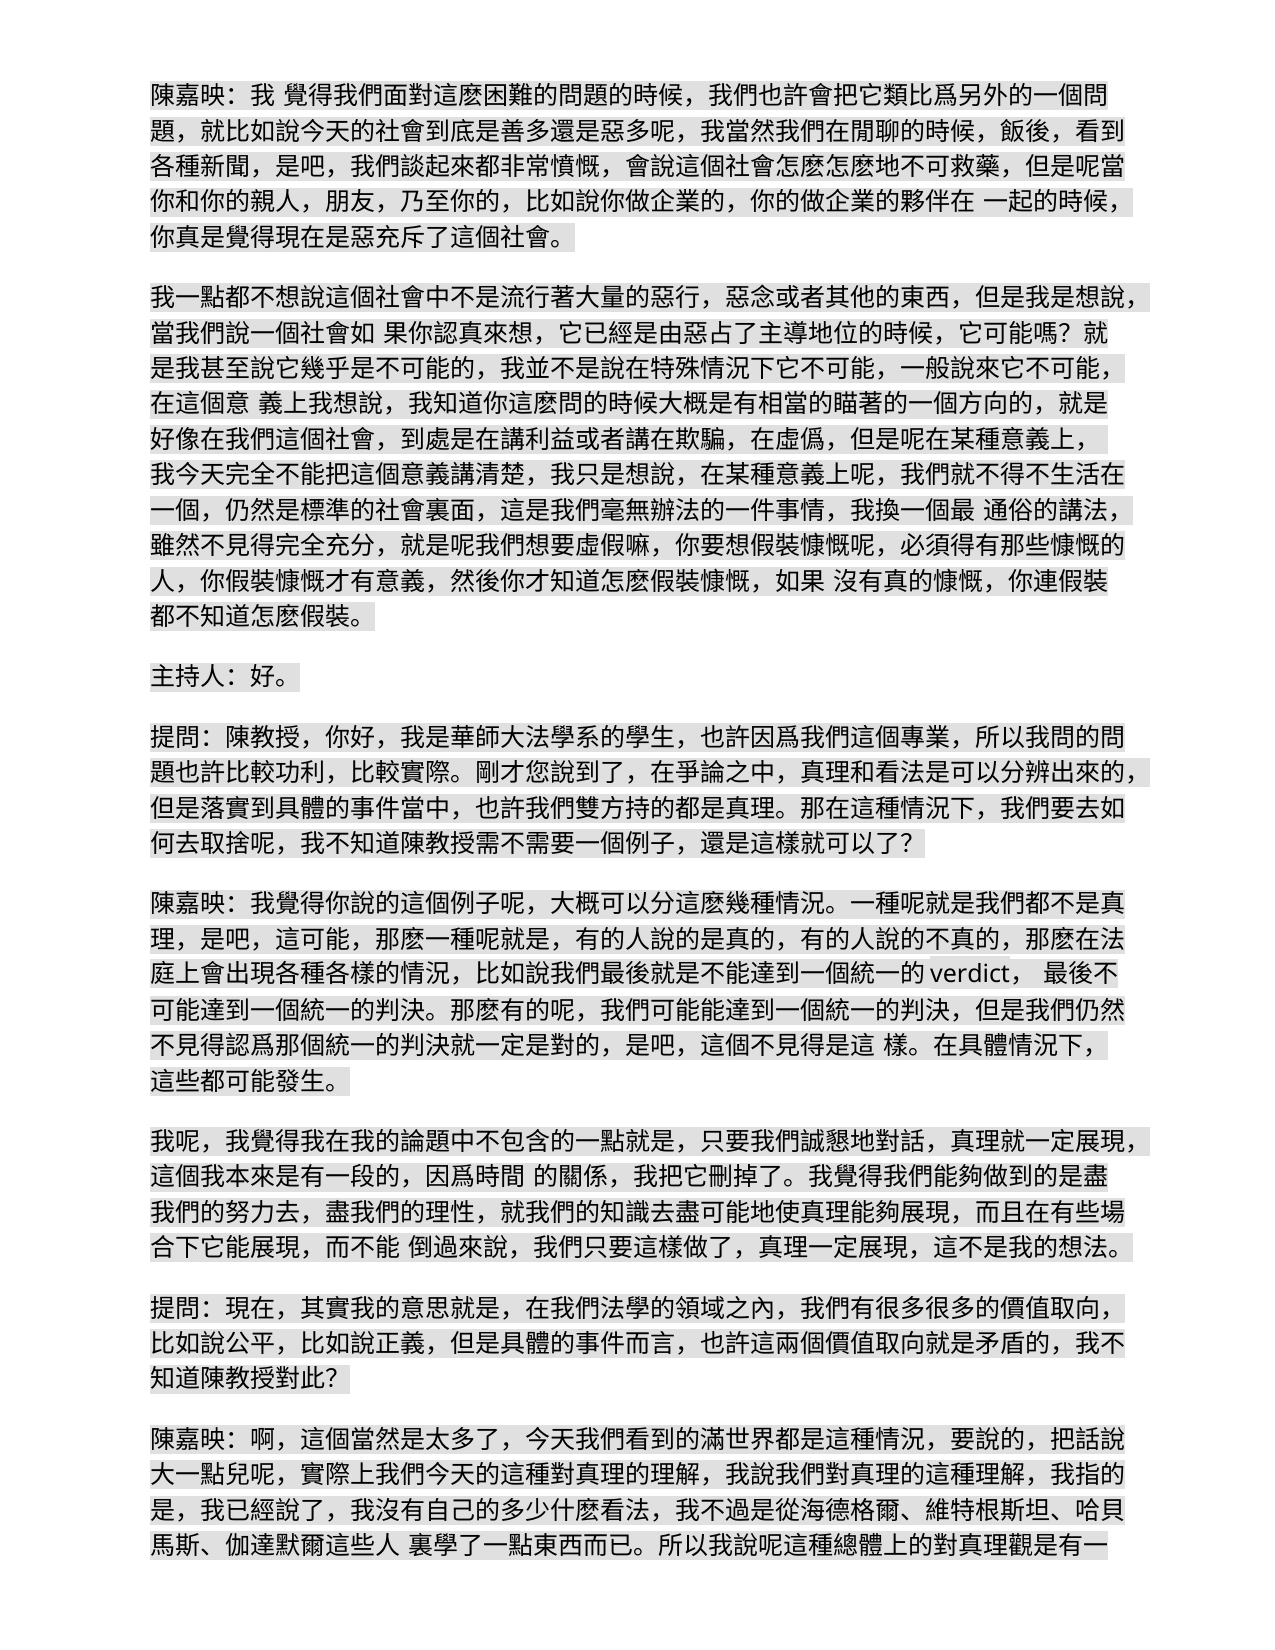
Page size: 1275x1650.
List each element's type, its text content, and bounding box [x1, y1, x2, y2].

text 主持人：好。 [150, 656, 1125, 692]
text 提問：現在，其實我的意思就是，在我們法學的領域之內，我們有很多很多的價值取向，比如說公平，比如說正義，但是具體的事件而言，也許這兩個價值取向就是矛盾的，我不知道陳教授對此？ [150, 1287, 1125, 1394]
text 提問：陳教授，你好，我是華師大法學系的學生，也許因爲我們這個專業，所以我問的問題也許比較功利，比較實際。剛才您說到了，在爭論之中，真理和看法是可以分辨出來的，但是落實到具體的事件當中，也許我們雙方持的都是真理。那在這種情況下，我們要去如何去取捨呢，我不知道陳教授需不需要一個例子，還是這樣就可以了？ [150, 717, 1125, 858]
text 我呢，我覺得我在我的論題中不包含的一點就是，只要我們誠懇地對話，真理就一定展現，這個我本來是有一段的，因爲時間 的關係，我把它刪掉了。我覺得我們能夠做到的是盡我們的努力去，盡我們的理性，就我們的知識去盡可能地使真理能夠展現，而且在有些場合下它能展現，而不能 倒過來說，我們只要這樣做了，真理一定展現，這不是我的想法。 [150, 1121, 1125, 1262]
text 陳嘉映：啊，這個當然是太多了，今天我們看到的滿世界都是這種情況，要說的，把話說大一點兒呢，實際上我們今天的這種對真理的理解，我說我們對真理的這種理解，我指的是，我已經說了，我沒有自己的多少什麽看法，我不過是從海德格爾、維特根斯坦、哈貝馬斯、伽達默爾這些人 裏學了一點東西而已。所以我說呢這種總體上的對真理觀是有一 [150, 1419, 1125, 1560]
text 陳嘉映：我 覺得我們面對這麽困難的問題的時候，我們也許會把它類比爲另外的一個問題，就比如說今天的社會到底是善多還是惡多呢，我當然我們在閒聊的時候，飯後，看到 各種新聞，是吧，我們談起來都非常憤慨，會說這個社會怎麽怎麽地不可救藥，但是呢當你和你的親人，朋友，乃至你的，比如說你做企業的，你的做企業的夥伴在 一起的時候，你真是覺得現在是惡充斥了這個社會。 [150, 75, 1125, 252]
text 陳嘉映：我覺得你說的這個例子呢，大概可以分這麽幾種情況。一種呢就是我們都不是真理，是吧，這可能，那麽一種呢就是，有的人說的是真的，有的人說的不真的，那麽在法庭上會出現各種各樣的情況，比如說我們最後就是不能達到一個統一的verdict， 最後不可能達到一個統一的判決。那麽有的呢，我們可能能達到一個統一的判決，但是我們仍然不見得認爲那個統一的判決就一定是對的，是吧，這個不見得是這 樣。在具體情況下，這些都可能發生。 [150, 883, 1125, 1096]
text 我一點都不想說這個社會中不是流行著大量的惡行，惡念或者其他的東西，但是我是想說，當我們說一個社會如 果你認真來想，它已經是由惡占了主導地位的時候，它可能嗎？就是我甚至說它幾乎是不可能的，我並不是說在特殊情況下它不可能，一般說來它不可能，在這個意 義上我想說，我知道你這麽問的時候大概是有相當的瞄著的一個方向的，就是好像在我們這個社會，到處是在講利益或者講在欺騙，在虛僞，但是呢在某種意義上， 我今天完全不能把這個意義講清楚，我只是想說，在某種意義上呢，我們就不得不生活在一個，仍然是標準的社會裏面，這是我們毫無辦法的一件事情，我換一個最 通俗的講法，雖然不見得完全充分，就是呢我們想要虛假嘛，你要想假裝慷慨呢，必須得有那些慷慨的人，你假裝慷慨才有意義，然後你才知道怎麽假裝慷慨，如果 沒有真的慷慨，你連假裝都不知道怎麽假裝。 [150, 277, 1125, 631]
